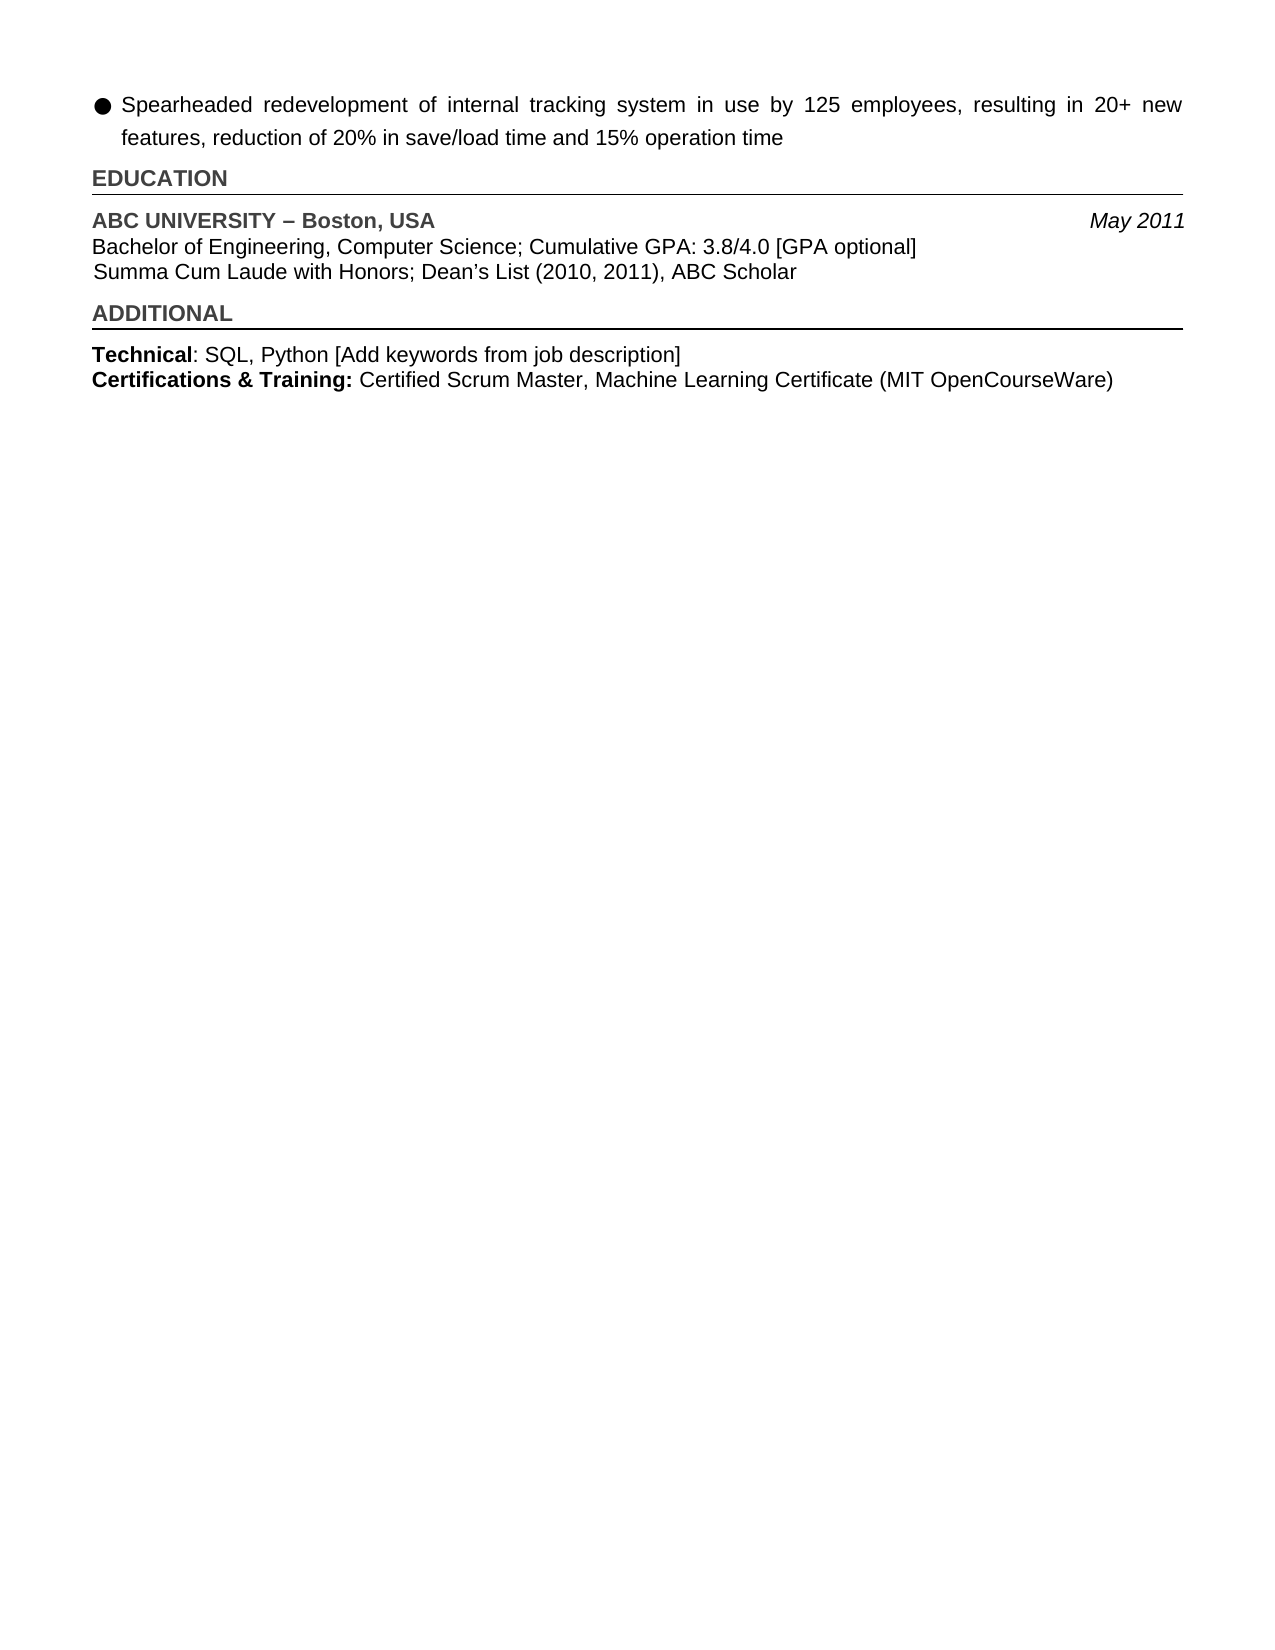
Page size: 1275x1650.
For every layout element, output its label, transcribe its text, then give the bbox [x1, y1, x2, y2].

text ADDITIONAL [92, 299, 1183, 328]
list Spearheaded redevelopment of internal tracking system in use by 125 employees, resulting in 20+ new features, reduction of 20% in save/load time and 15% operation time [93, 80, 1183, 150]
text Certifications & Training: Certified Scrum Master, Machine Learning Certificate (MIT OpenCourseWare) [92, 367, 1183, 392]
text Bachelor of Engineering, Computer Science; Cumulative GPA: 3.8/4.0 [GPA optional] [92, 234, 1183, 259]
text Summa Cum Laude with Honors; Dean’s List (2010, 2011), ABC Scholar [93, 259, 1183, 284]
text Technical: SQL, Python [Add keywords from job description] [92, 342, 1183, 367]
text ABC UNIVERSITY – Boston, USA May 2011 [92, 207, 1183, 234]
text EDUCATION [92, 165, 1183, 194]
